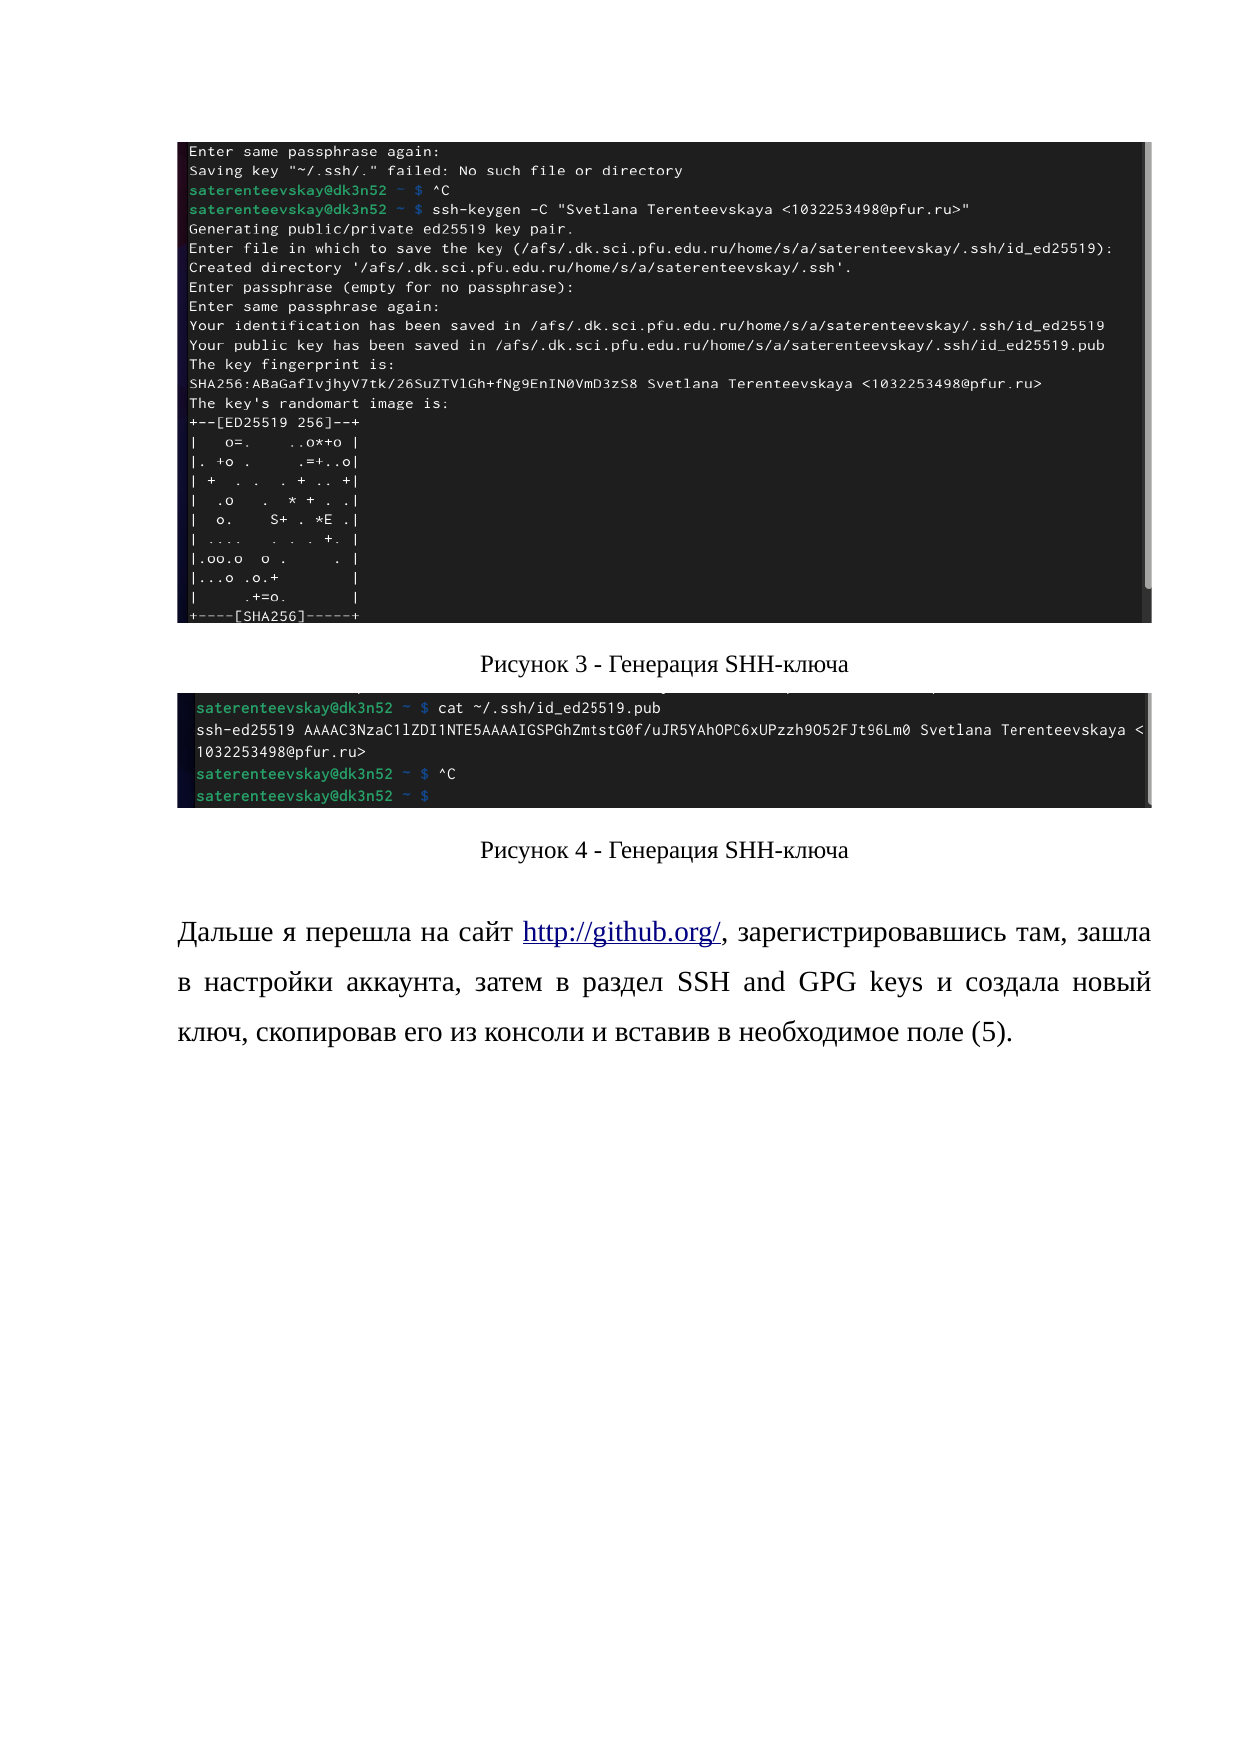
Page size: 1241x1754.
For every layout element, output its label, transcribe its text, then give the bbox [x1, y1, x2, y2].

text Дальше я перешла на сайт http://github.org/, зарегистрировавшись там, зашла в настройки аккаунта, затем в раздел SSH and GPG keys и создала новый ключ, скопировав его из консоли и вставив в необходимое поле (Рисунок 5). [177, 914, 1152, 1048]
picture [177, 142, 1152, 623]
picture [177, 693, 1152, 808]
text Рисунок 4 - Генерация SHH-ключа [177, 808, 1152, 863]
text Рисунок 3 - Генерация SHH-ключа [177, 623, 1152, 678]
